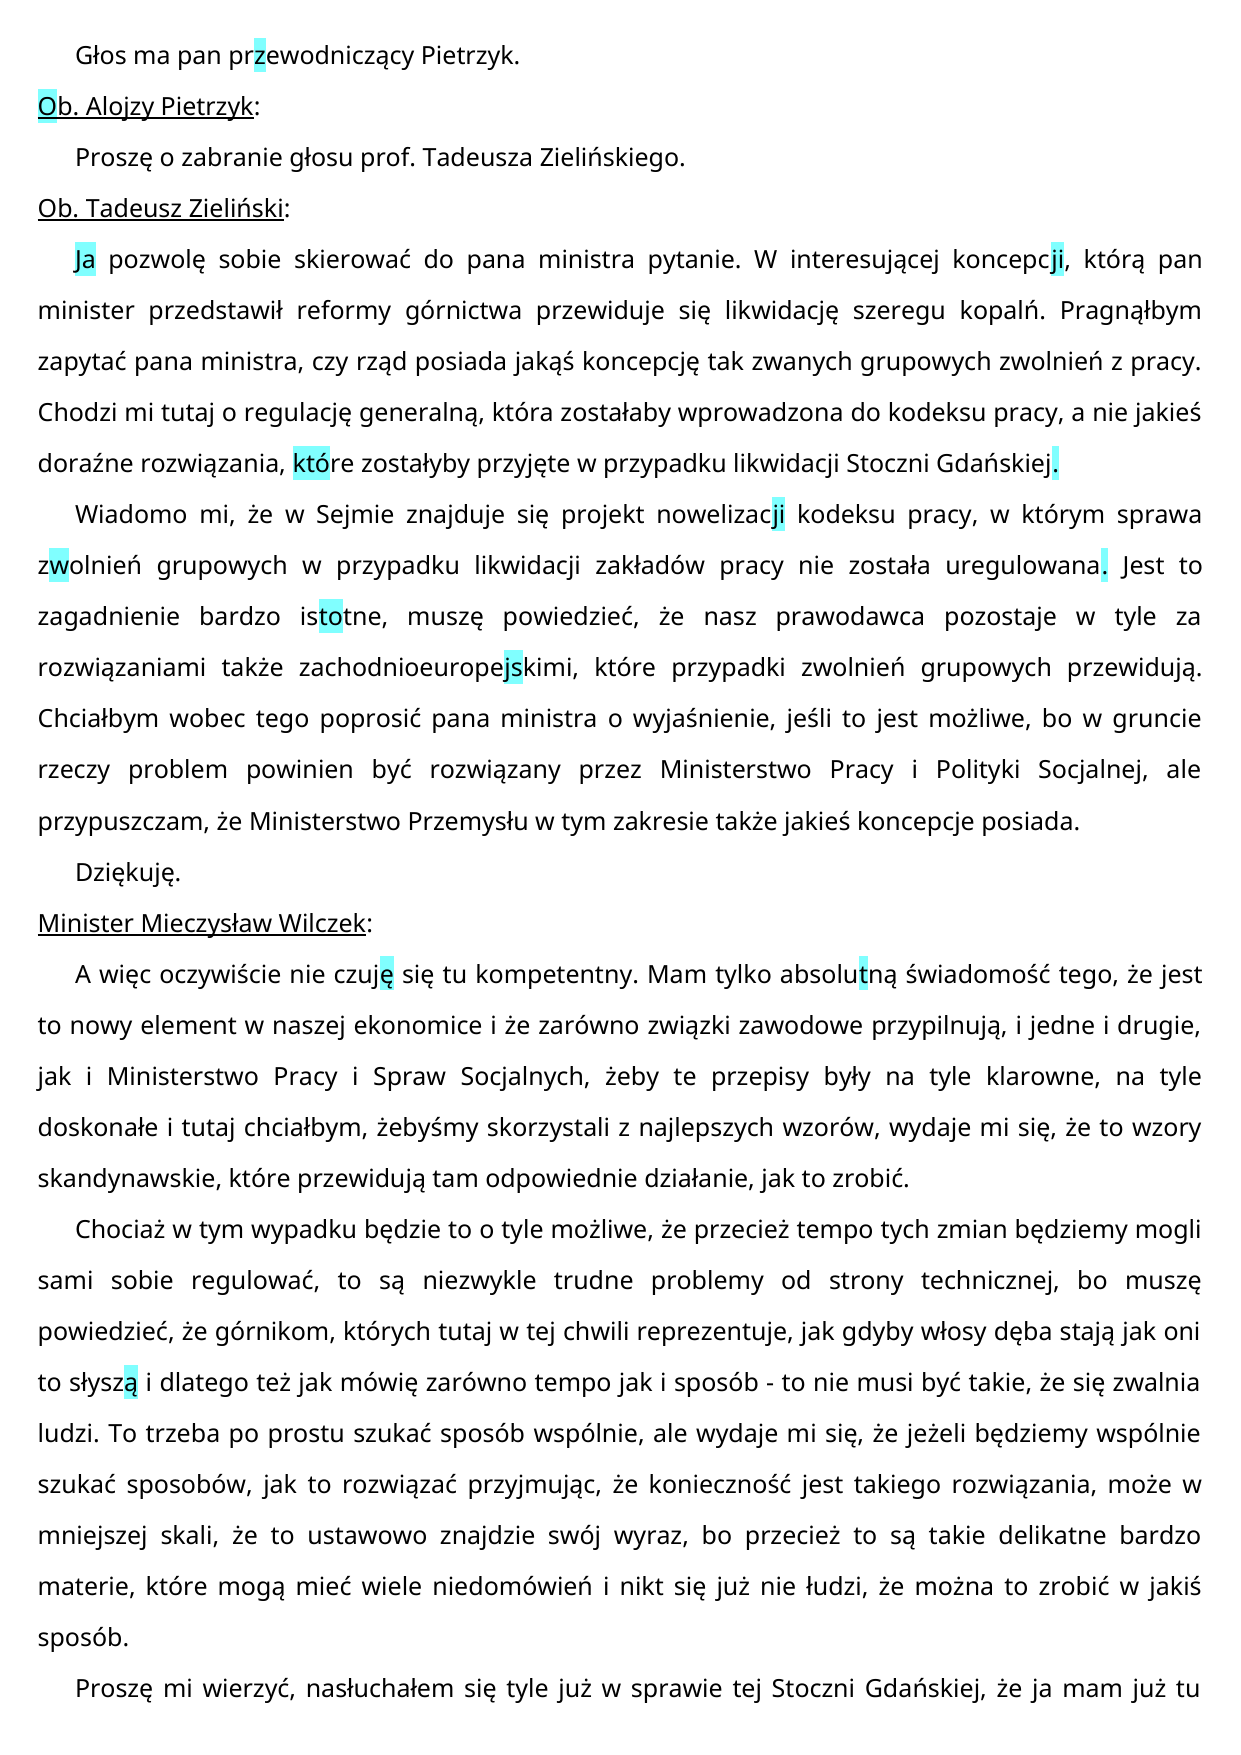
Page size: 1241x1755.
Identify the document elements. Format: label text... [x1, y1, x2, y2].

text Ob. Tadeusz Zieliński: [37, 191, 1203, 225]
text Dziękuję. [37, 854, 1203, 888]
text Ob. Alojzy Pietrzyk: [37, 88, 1203, 123]
text Minister Mieczysław Wilczek: [37, 905, 1203, 939]
text Proszę mi wierzyć, nasłuchałem się tyle już w sprawie tej Stoczni Gdańskiej, że ja mam już tu [37, 1671, 1203, 1705]
text Głos ma pan przewodniczący Pietrzyk. [37, 37, 1203, 72]
text Chociaż w tym wypadku będzie to o tyle możliwe, że przecież tempo tych zmian będziemy mogli sami sobie regulować, to są niezwykle trudne problemy od strony technicznej, bo muszę powiedzieć, że górnikom, których tutaj w tej chwili reprezentuje, jak gdyby włosy dęba stają jak oni to słyszą i dlatego też jak mówię zarówno tempo jak i sposób - to nie musi być takie, że się zwalnia ludzi. To trzeba po prostu szukać sposób wspólnie, ale wydaje mi się, że jeżeli będziemy wspólnie szukać sposobów, jak to rozwiązać przyjmując, że konieczność jest takiego rozwiązania, może w mniejszej skali, że to ustawowo znajdzie swój wyraz, bo przecież to są takie delikatne bardzo materie, które mogą mieć wiele niedomówień i nikt się już nie łudzi, że można to zrobić w jakiś sposób. [37, 1211, 1203, 1654]
text A więc oczywiście nie czuję się tu kompetentny. Mam tylko absolutną świadomość tego, że jest to nowy element w naszej ekonomice i że zarówno związki zawodowe przypilnują, i jedne i drugie, jak i Ministerstwo Pracy i Spraw Socjalnych, żeby te przepisy były na tyle klarowne, na tyle doskonałe i tutaj chciałbym, żebyśmy skorzystali z najlepszych wzorów, wydaje mi się, że to wzory skandynawskie, które przewidują tam odpowiednie działanie, jak to zrobić. [37, 956, 1203, 1194]
text Proszę o zabranie głosu prof. Tadeusza Zielińskiego. [37, 139, 1203, 174]
text Wiadomo mi, że w Sejmie znajduje się projekt nowelizacji kodeksu pracy, w którym sprawa zwolnień grupowych w przypadku likwidacji zakładów pracy nie została uregulowana. Jest to zagadnienie bardzo istotne, muszę powiedzieć, że nasz prawodawca pozostaje w tyle za rozwiązaniami także zachodnioeuropejskimi, które przypadki zwolnień grupowych przewidują. Chciałbym wobec tego poprosić pana ministra o wyjaśnienie, jeśli to jest możliwe, bo w gruncie rzeczy problem powinien być rozwiązany przez Ministerstwo Pracy i Polityki Socjalnej, ale przypuszczam, że Ministerstwo Przemysłu w tym zakresie także jakieś koncepcje posiada. [37, 497, 1203, 837]
text Ja pozwolę sobie skierować do pana ministra pytanie. W interesującej koncepcji, którą pan minister przedstawił reformy górnictwa przewiduje się likwidację szeregu kopalń. Pragnąłbym zapytać pana ministra, czy rząd posiada jakąś koncepcję tak zwanych grupowych zwolnień z pracy. Chodzi mi tutaj o regulację generalną, która zostałaby wprowadzona do kodeksu pracy, a nie jakieś doraźne rozwiązania, które zostałyby przyjęte w przypadku likwidacji Stoczni Gdańskiej. [37, 242, 1203, 480]
